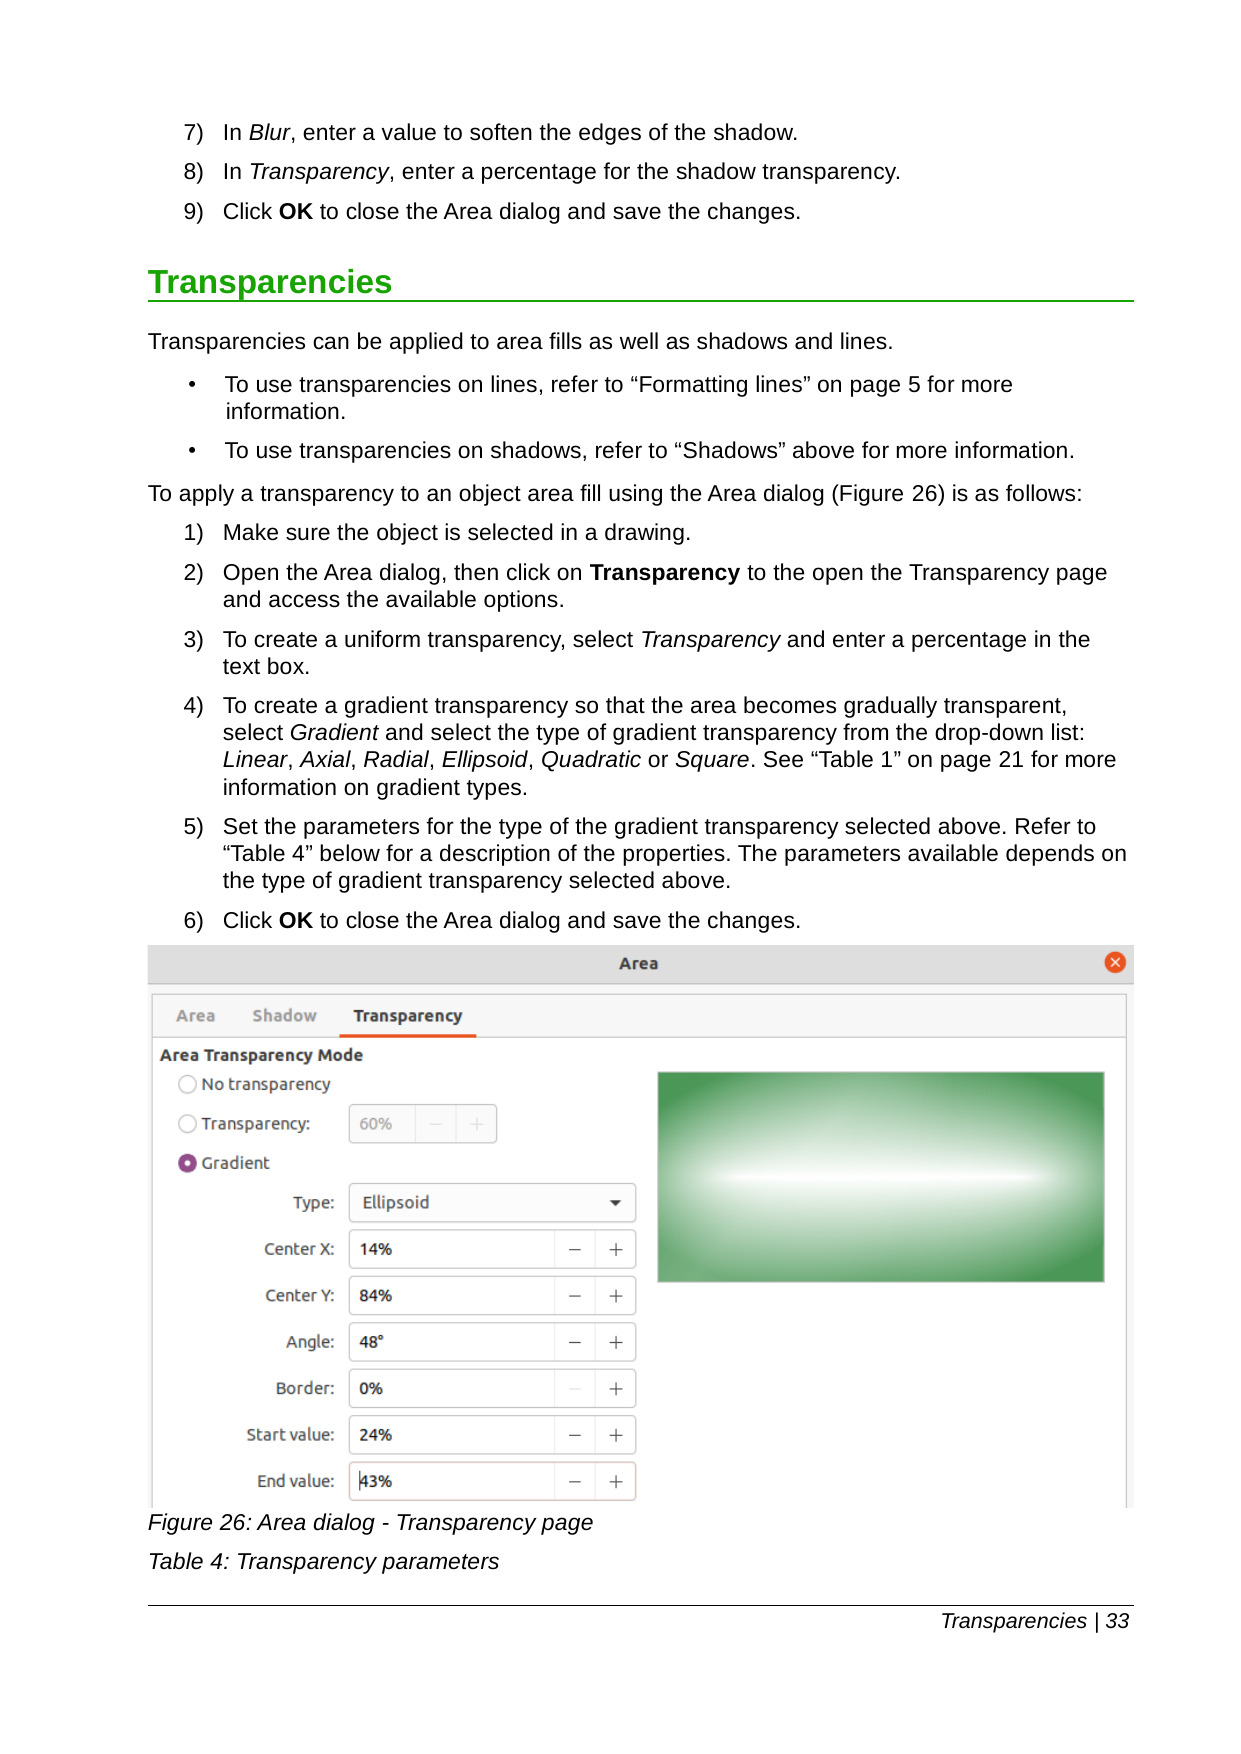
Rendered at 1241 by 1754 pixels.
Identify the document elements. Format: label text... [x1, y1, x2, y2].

picture [147, 945, 1134, 1508]
list Click OK to close the Area dialog and save the changes. [204, 197, 1134, 224]
list Make sure the object is selected in a drawing. [204, 519, 1134, 546]
list To create a uniform transparency, select Transparency and enter a percentage in the text box. [204, 625, 1134, 679]
list In Blur, enter a value to soften the edges of the shadow. [204, 118, 1134, 145]
subtitle Transparencies [148, 262, 1134, 300]
list To use transparencies on shadows, refer to “Shadows” above for more information. [185, 434, 1134, 467]
list Set the parameters for the type of the gradient transparency selected above. Refer to “4” below for a description of the properties. The parameters available depends on the type of gradient transparency selected above. [204, 812, 1134, 894]
list Click OK to close the Area dialog and save the changes. [204, 906, 1134, 933]
list Open the Area dialog, then click on Transparency to the open the Transparency page and access the available options. [204, 558, 1134, 612]
list To use transparencies on lines, refer to “Formatting lines” on page 5 for more information. [185, 367, 1134, 424]
text Table 4: Transparency parameters [148, 1547, 1134, 1574]
list To create a gradient transparency so that the area becomes gradually transparent, select Gradient and select the type of gradient transparency from the drop-down list: Linear, Axial, Radial, Ellipsoid, Quadratic or Square. See “1” on page 21 for more information on gradient types. [204, 692, 1134, 800]
list To apply a transparency to an object area fill using the Area dialog (Figure 26) is as follows: [148, 479, 1134, 506]
list In Transparency, enter a percentage for the shadow transparency. [204, 158, 1134, 185]
text Transparencies can be applied to area fills as well as shadows and lines. [148, 327, 1134, 354]
text Figure 26: Area dialog - Transparency page [148, 1508, 1134, 1535]
